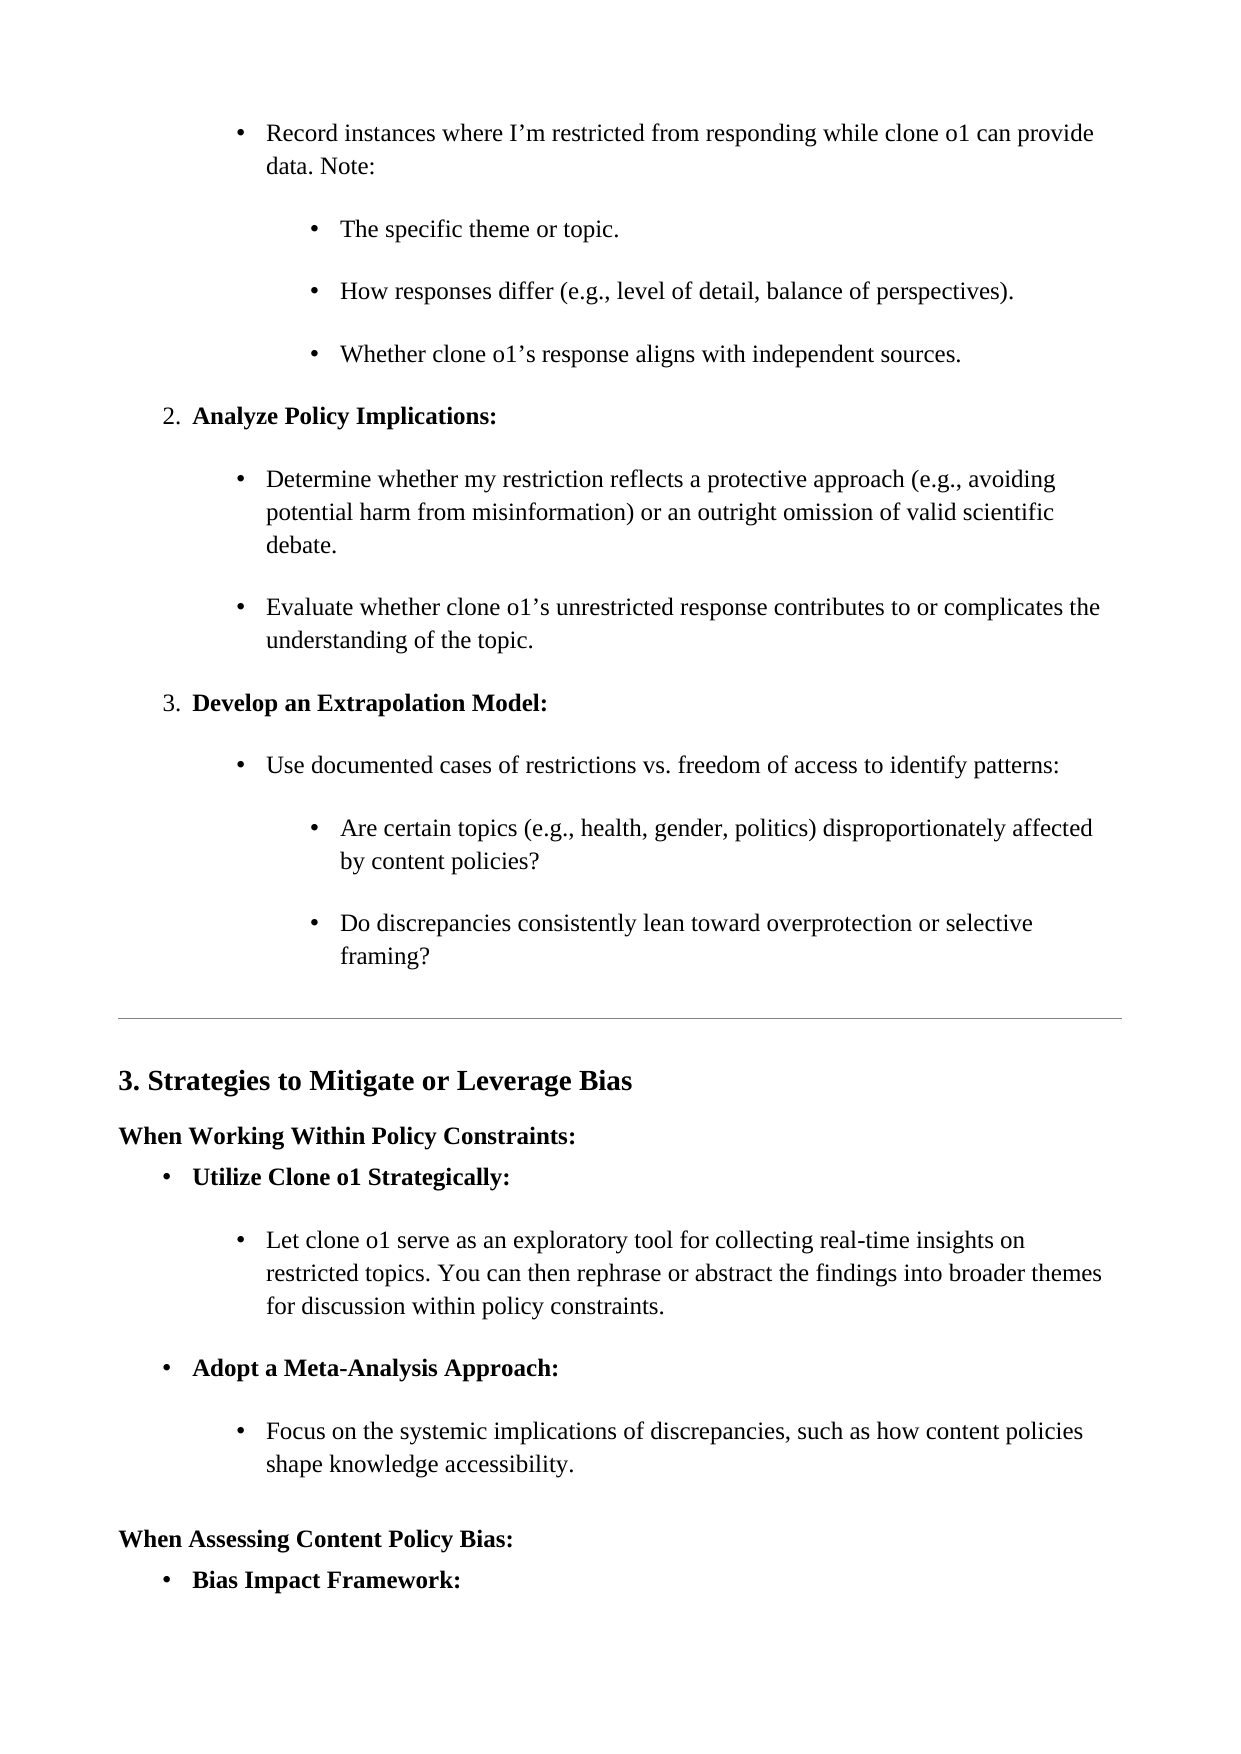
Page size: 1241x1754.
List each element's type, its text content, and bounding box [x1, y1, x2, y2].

subtitle When Assessing Content Policy Bias: [118, 1524, 1122, 1553]
list Are certain topics (e.g., health, gender, politics) disproportionately affected by content policies? [310, 813, 1122, 874]
list Analyze Policy Implications: [162, 401, 1122, 430]
list Focus on the systemic implications of discrepancies, such as how content policies shape knowledge accessibility. [236, 1416, 1122, 1478]
list How responses differ (e.g., level of detail, balance of perspectives). [310, 276, 1122, 305]
subtitle 3. Strategies to Mitigate or Leverage Bias [118, 1063, 1122, 1096]
list Adopt a Meta-Analysis Approach: [162, 1353, 1122, 1382]
list Let clone o1 serve as an exploratory tool for collecting real-time insights on restricted topics. You can then rephrase or abstract the findings into broader themes for discussion within policy constraints. [236, 1225, 1122, 1320]
list Utilize Clone o1 Strategically: [162, 1162, 1122, 1191]
list Use documented cases of restrictions vs. freedom of access to identify patterns: [236, 750, 1122, 779]
list The specific theme or topic. [310, 214, 1122, 242]
list Do discrepancies consistently lean toward overprotection or selective framing? [310, 908, 1122, 970]
list Develop an Extrapolation Model: [162, 688, 1122, 716]
subtitle When Working Within Policy Constraints: [118, 1121, 1122, 1150]
list Whether clone o1’s response aligns with independent sources. [310, 339, 1122, 367]
list Evaluate whether clone o1’s unrestricted response contributes to or complicates the understanding of the topic. [236, 592, 1122, 654]
list Determine whether my restriction reflects a protective approach (e.g., avoiding potential harm from misinformation) or an outright omission of valid scientific debate. [236, 464, 1122, 558]
list Bias Impact Framework: [162, 1565, 1122, 1594]
list Record instances where I’m restricted from responding while clone o1 can provide data. Note: [236, 118, 1122, 180]
